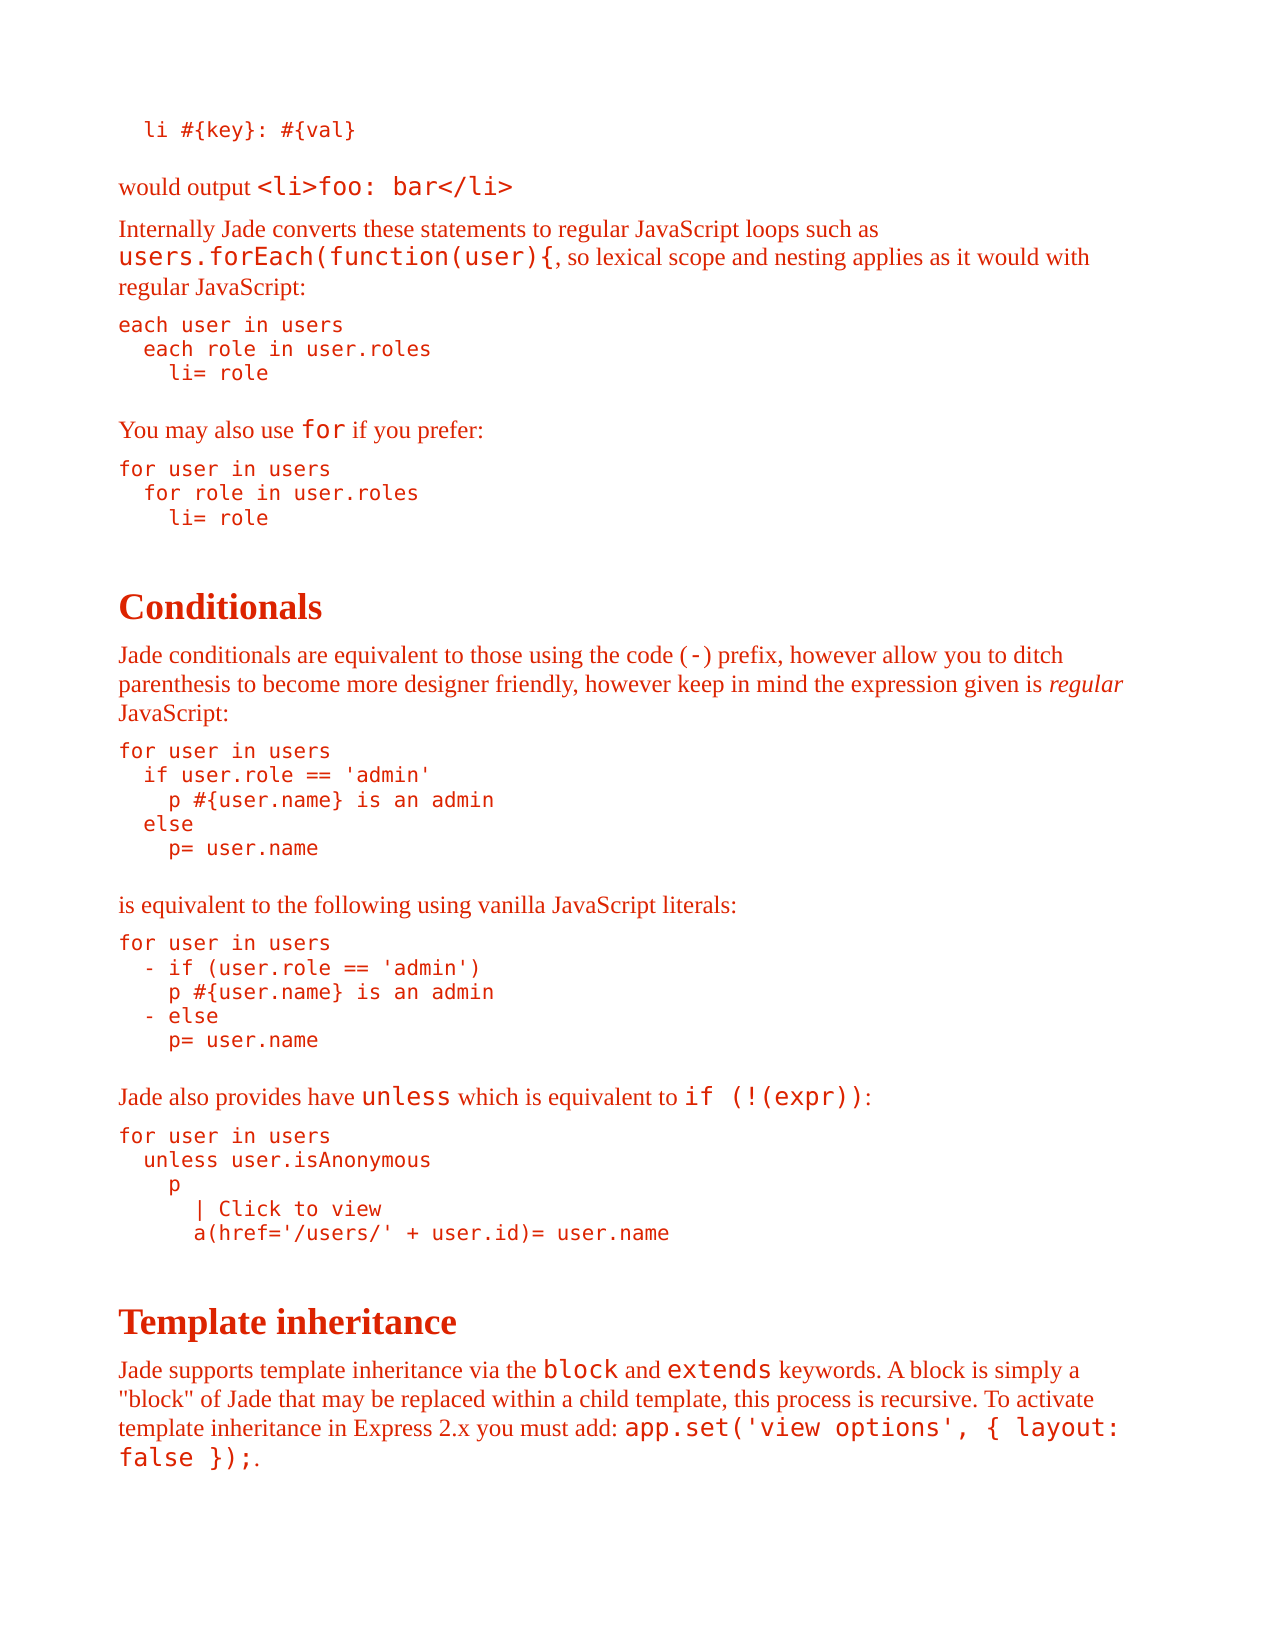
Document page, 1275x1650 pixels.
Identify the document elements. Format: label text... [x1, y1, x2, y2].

text for user in users [118, 931, 1157, 956]
text else [118, 812, 1157, 836]
text each user in users [118, 313, 1157, 337]
text You may also use for if you prefer: [118, 415, 1157, 444]
text p= user.name [118, 836, 1157, 861]
text a(href='/users/' + user.id)= user.name [118, 1221, 1157, 1245]
subtitle Conditionals [118, 584, 1157, 627]
text p= user.name [118, 1028, 1157, 1053]
text p #{user.name} is an admin [118, 788, 1157, 812]
text p #{user.name} is an admin [118, 980, 1157, 1004]
text li= role [118, 506, 1157, 530]
text Jade supports template inheritance via the block and extends keywords. A block is simply a "block" of Jade that may be replaced within a child template, this process is recursive. To activate template inheritance in Express 2.x you must add: app.set('view options', { layout: false });. [118, 1355, 1157, 1472]
text for user in users [118, 1124, 1157, 1148]
text li= role [118, 361, 1157, 386]
text is equivalent to the following using vanilla JavaScript literals: [118, 890, 1157, 919]
text li #{key}: #{val} [118, 118, 1157, 142]
text Jade also provides have unless which is equivalent to if (!(expr)): [118, 1082, 1157, 1111]
text - else [118, 1004, 1157, 1028]
text Jade conditionals are equivalent to those using the code (-) prefix, however allow you to ditch parenthesis to become more designer friendly, however keep in mind the expression given is regular JavaScript: [118, 640, 1157, 727]
text - if (user.role == 'admin') [118, 956, 1157, 980]
text | Click to view [118, 1197, 1157, 1221]
subtitle Template inheritance [118, 1300, 1157, 1343]
text each role in user.roles [118, 337, 1157, 361]
text unless user.isAnonymous [118, 1148, 1157, 1172]
text for user in users [118, 457, 1157, 481]
text for role in user.roles [118, 481, 1157, 506]
text Internally Jade converts these statements to regular JavaScript loops such as users.forEach(function(user){, so lexical scope and nesting applies as it would with regular JavaScript: [118, 214, 1157, 300]
text would output <li>foo: bar</li> [118, 172, 1157, 201]
text if user.role == 'admin' [118, 763, 1157, 788]
text for user in users [118, 739, 1157, 763]
text p [118, 1172, 1157, 1197]
